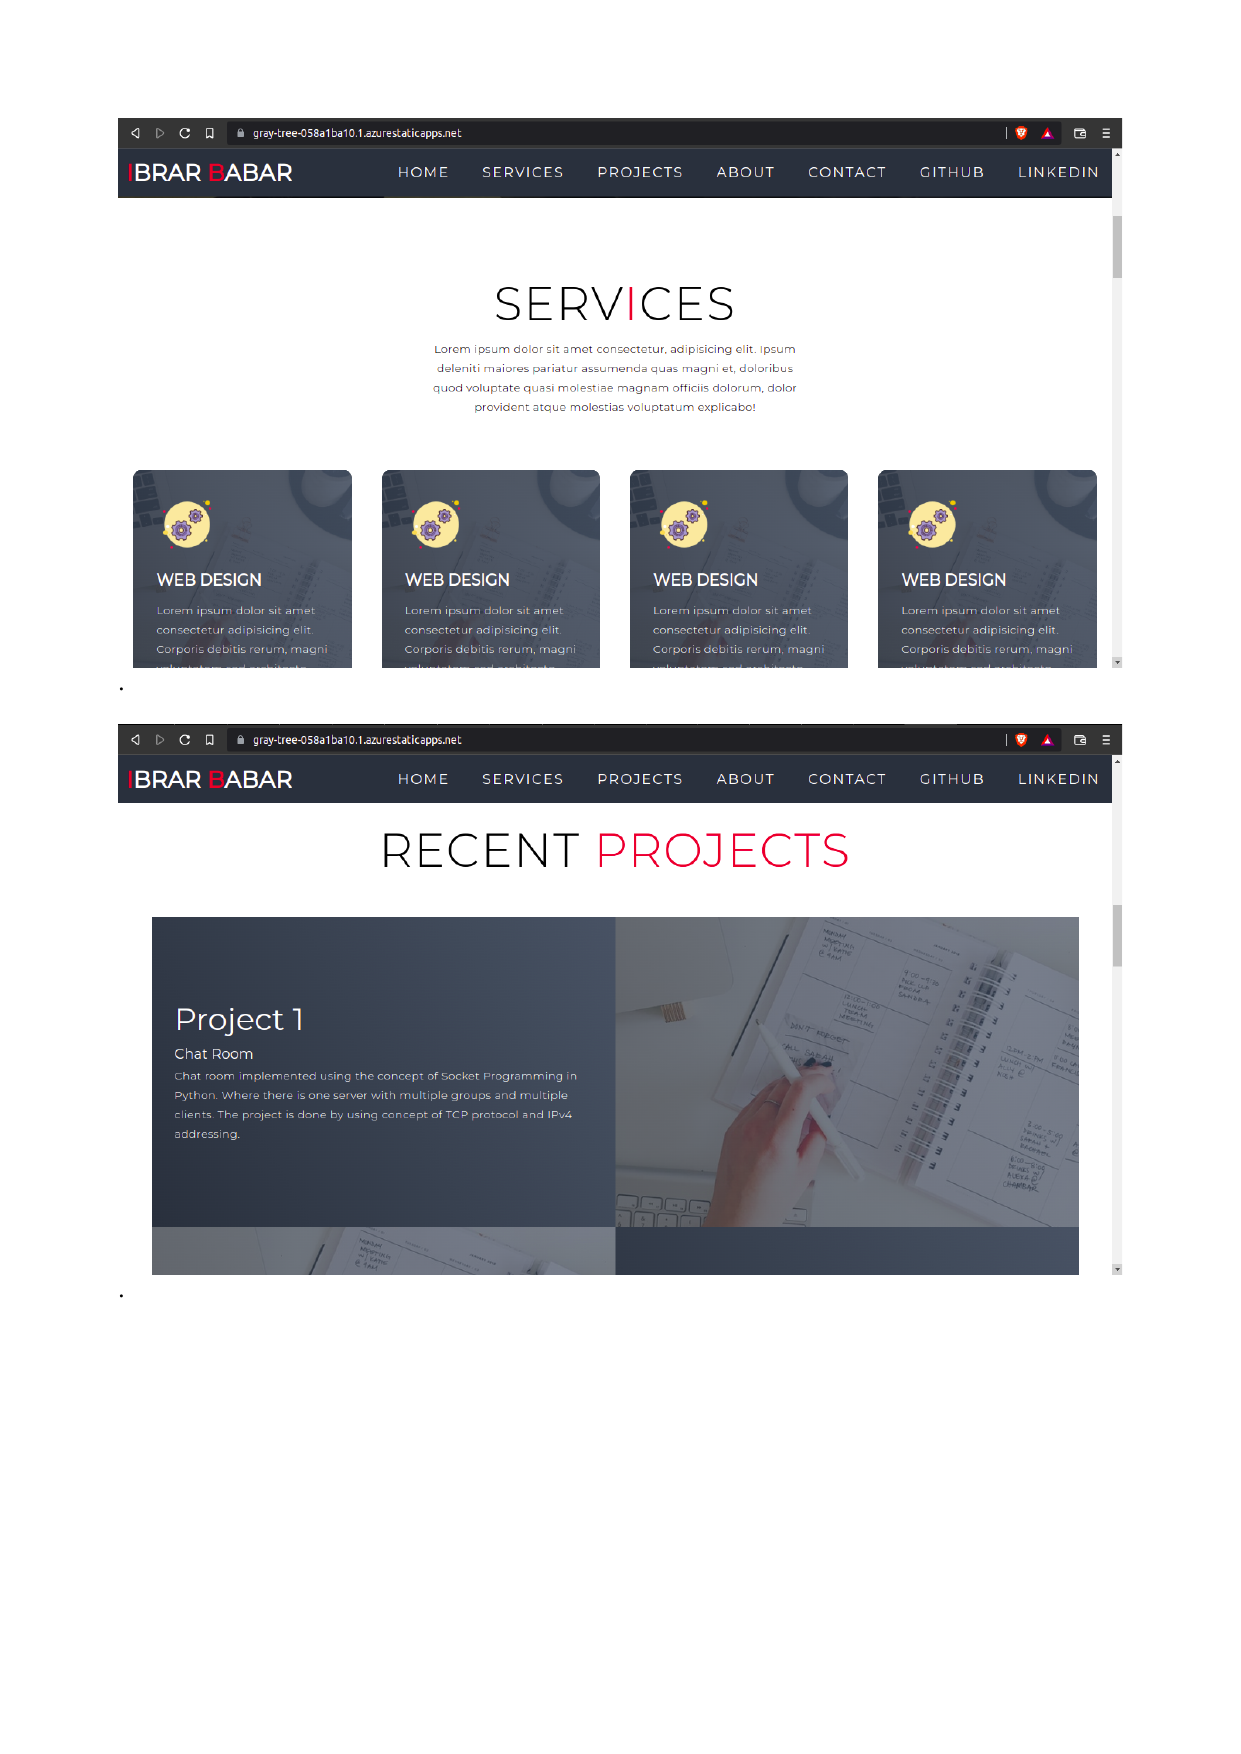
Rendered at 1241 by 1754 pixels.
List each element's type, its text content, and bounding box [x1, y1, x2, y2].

picture [118, 724, 1123, 1275]
text . [118, 1275, 1122, 1303]
text . [118, 668, 1122, 696]
picture [118, 118, 1123, 668]
